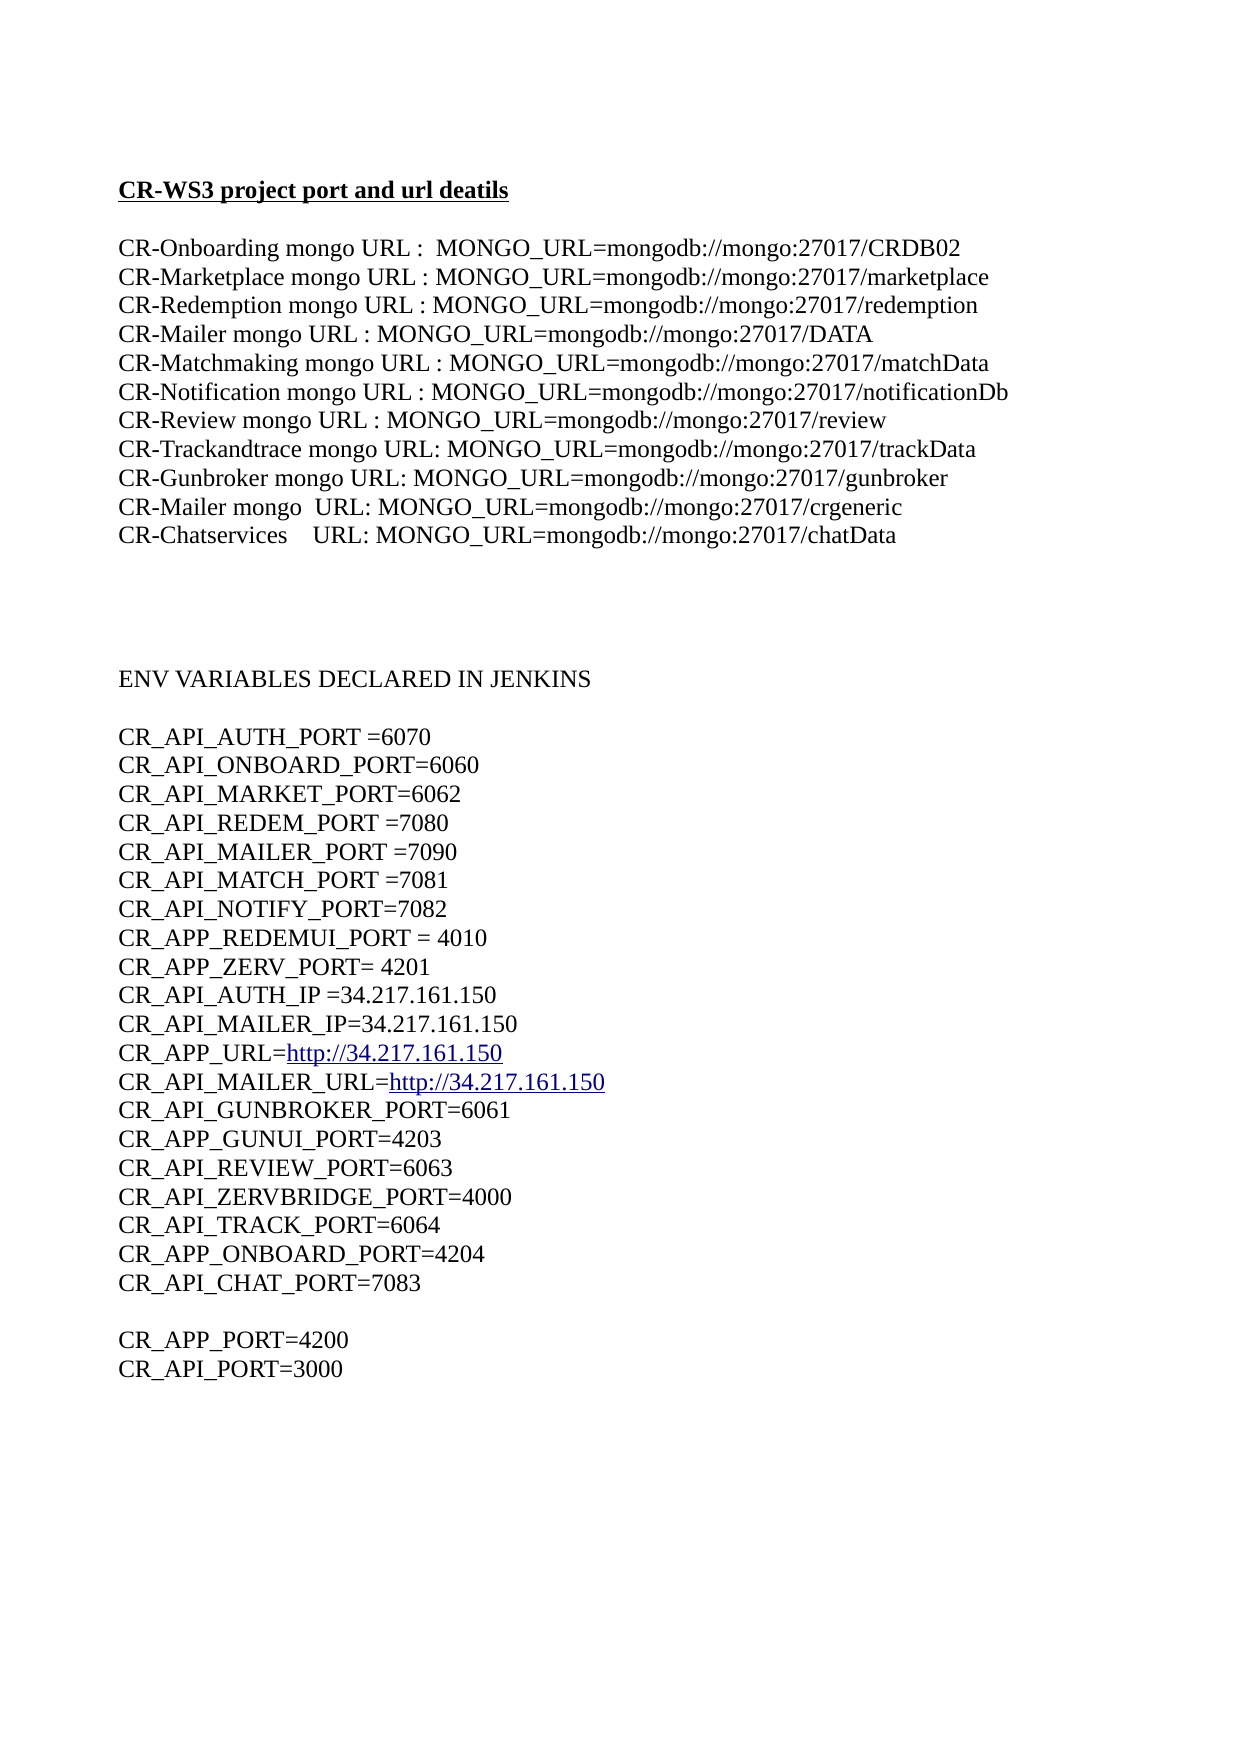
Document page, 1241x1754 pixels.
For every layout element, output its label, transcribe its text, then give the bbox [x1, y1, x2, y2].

text CR_APP_REDEMUI_PORT = 4010 [118, 923, 1122, 952]
text CR-Marketplace mongo URL : MONGO_URL=mongodb://mongo:27017/marketplace [118, 262, 1122, 291]
text CR_APP_ONBOARD_PORT=4204 [118, 1239, 1122, 1268]
text CR-Redemption mongo URL : MONGO_URL=mongodb://mongo:27017/redemption [118, 291, 1122, 319]
text CR_API_PORT=3000 [118, 1354, 1122, 1383]
text CR_APP_PORT=4200 [118, 1326, 1122, 1354]
text CR_API_MAILER_URL=http://34.217.161.150 [118, 1067, 1122, 1096]
text CR_API_CHAT_PORT=7083 [118, 1268, 1122, 1297]
text ENV VARIABLES DECLARED IN JENKINS [118, 664, 1122, 693]
text CR_API_AUTH_IP =34.217.161.150 [118, 981, 1122, 1009]
text CR_API_TRACK_PORT=6064 [118, 1211, 1122, 1239]
text CR_API_ONBOARD_PORT=6060 [118, 751, 1122, 779]
text CR-Chatservices URL: MONGO_URL=mongodb://mongo:27017/chatData [118, 521, 1122, 549]
text CR-Review mongo URL : MONGO_URL=mongodb://mongo:27017/review [118, 406, 1122, 434]
text CR_API_NOTIFY_PORT=7082 [118, 894, 1122, 923]
text CR-Mailer mongo URL : MONGO_URL=mongodb://mongo:27017/DATA [118, 319, 1122, 348]
text CR_API_REDEM_PORT =7080 [118, 808, 1122, 837]
text CR_APP_URL=http://34.217.161.150 [118, 1038, 1122, 1067]
text CR-Matchmaking mongo URL : MONGO_URL=mongodb://mongo:27017/matchData [118, 348, 1122, 377]
text CR_API_GUNBROKER_PORT=6061 [118, 1096, 1122, 1124]
text CR_API_REVIEW_PORT=6063 [118, 1153, 1122, 1182]
text CR_API_MAILER_IP=34.217.161.150 [118, 1009, 1122, 1038]
text CR-WS3 project port and url deatils [118, 176, 1122, 204]
text CR_API_MARKET_PORT=6062 [118, 779, 1122, 808]
text CR-Onboarding mongo URL : MONGO_URL=mongodb://mongo:27017/CRDB02 [118, 233, 1122, 262]
text CR_API_MATCH_PORT =7081 [118, 866, 1122, 894]
text CR-Trackandtrace mongo URL: MONGO_URL=mongodb://mongo:27017/trackData [118, 434, 1122, 463]
text CR_API_ZERVBRIDGE_PORT=4000 [118, 1182, 1122, 1211]
text CR-Notification mongo URL : MONGO_URL=mongodb://mongo:27017/notificationDb [118, 377, 1122, 406]
text CR-Gunbroker mongo URL: MONGO_URL=mongodb://mongo:27017/gunbroker [118, 463, 1122, 492]
text CR_APP_GUNUI_PORT=4203 [118, 1124, 1122, 1153]
text CR_API_MAILER_PORT =7090 [118, 837, 1122, 866]
text CR_APP_ZERV_PORT= 4201 [118, 952, 1122, 981]
text CR-Mailer mongo URL: MONGO_URL=mongodb://mongo:27017/crgeneric [118, 492, 1122, 521]
text CR_API_AUTH_PORT =6070 [118, 722, 1122, 751]
